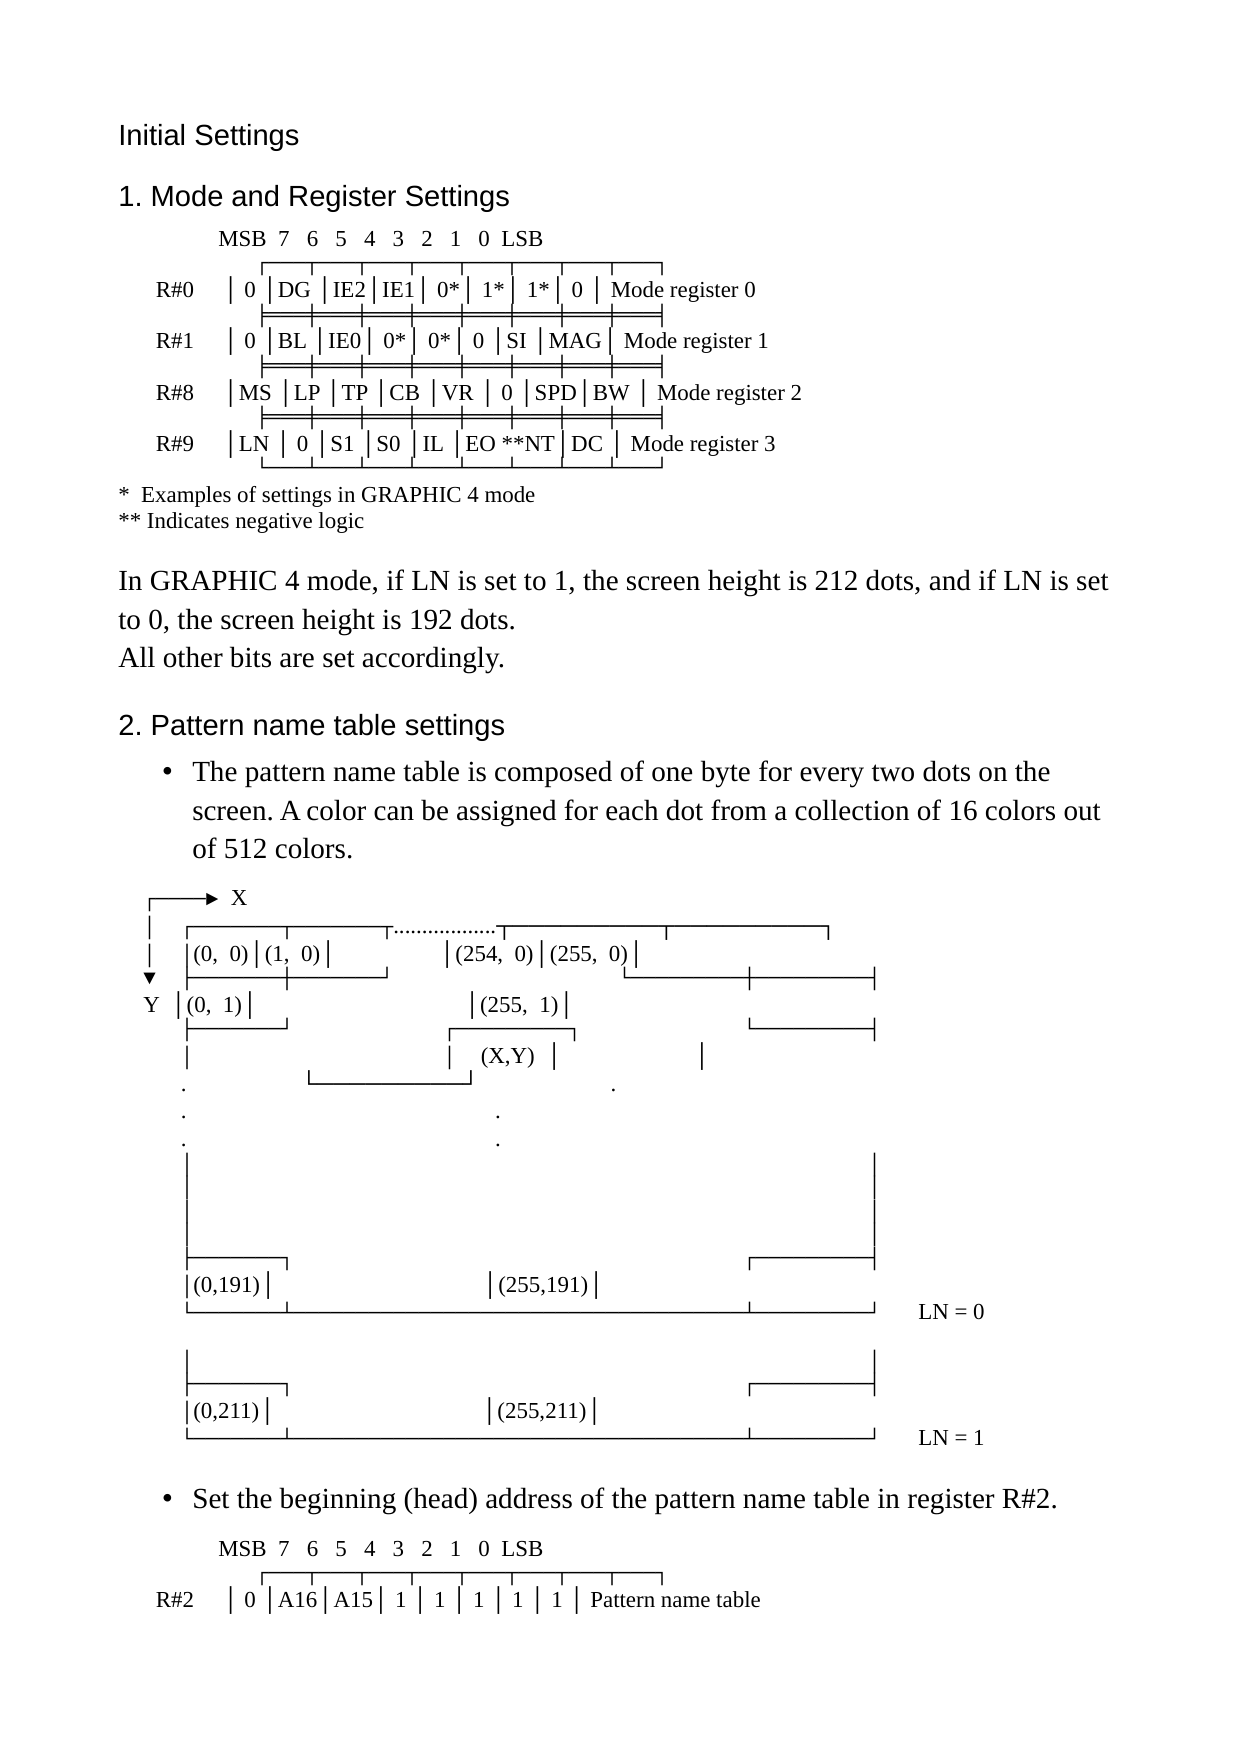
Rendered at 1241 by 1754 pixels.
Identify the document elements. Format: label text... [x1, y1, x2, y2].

text MSB 7 6 5 4 3 2 1 0 LSB [118, 225, 1122, 252]
text R#1 │ 0 │BL │IE0│ 0*│ 0*│ 0 │SI │MAG│ Mode register 1 [541, 327, 609, 355]
subtitle Initial Settings [118, 118, 1122, 152]
text │ │ (X,Y) │ │ [118, 1042, 553, 1070]
text R#2 │ 0 │A16│A15│ 1 │ 1 │ 1 │ 1 │ 1 │ Pattern name table [577, 1586, 1122, 1614]
text R#9 │LN │ 0 │S1 │S0 │IL │EO **NT│DC │ Mode register 3 [369, 430, 413, 457]
list The pattern name table is composed of one byte for every two dots on the screen. A color can be assigned for each dot from a collection of 16 colors out of 512 colors. [162, 754, 1122, 865]
text R#0 │ 0 │DG │IE2│IE1│ 0*│ 1*│ 1*│ 0 │ Mode register 0 [424, 276, 467, 304]
text │(0,191)│ │(255,191)│ [491, 1271, 595, 1298]
text Y │(0, 1)│ │(255, 1)│ [118, 991, 177, 1018]
text ├───────┐ ┌─────────┤ [118, 1247, 1122, 1271]
text MSB 7 6 5 4 3 2 1 0 LSB [118, 1535, 1122, 1562]
text R#1 │ 0 │BL │IE0│ 0*│ 0*│ 0 │SI │MAG│ Mode register 1 [499, 327, 539, 355]
text R#1 │ 0 │BL │IE0│ 0*│ 0*│ 0 │SI │MAG│ Mode register 1 [118, 327, 229, 355]
text . . [118, 1097, 1122, 1125]
text ▼ ├───────┼───────┘ └─────────┼─────────┤ [118, 967, 1122, 991]
text │(0,211)│ │(255,211)│ [490, 1397, 593, 1424]
text R#0 │ 0 │DG │IE2│IE1│ 0*│ 1*│ 1*│ 0 │ Mode register 0 [469, 276, 511, 304]
text ├───────┐ ┌─────────┤ [118, 1373, 1122, 1397]
text ** Indicates negative logic [118, 507, 1122, 534]
text │(0,191)│ │(255,191)│ [118, 1271, 267, 1298]
text │ ┌───────┬───────┬..................┬─────────┬─────────┐ [118, 912, 1122, 939]
text . └─────────┘ . [118, 1070, 1122, 1097]
text R#9 │LN │ 0 │S1 │S0 │IL │EO **NT│DC │ Mode register 3 [323, 430, 367, 457]
text ╞═══╪═══╪═══╪═══╪═══╪═══╪═══╪═══╡ [662, 355, 1122, 378]
text R#8 │MS │LP │TP │CB │VR │ 0 │SPD│BW │ Mode register 2 [118, 378, 1122, 406]
text R#0 │ 0 │DG │IE2│IE1│ 0*│ 1*│ 1*│ 0 │ Mode register 0 [325, 276, 373, 304]
text Y │(0, 1)│ │(255, 1)│ [473, 991, 565, 1018]
text In GRAPHIC 4 mode, if LN is set to 1, the screen height is 212 dots, and if LN is set to 0, the screen height is 192 dots. All other bits are set accordingly. [118, 563, 1122, 674]
text │ │ [875, 1200, 1122, 1223]
text R#1 │ 0 │BL │IE0│ 0*│ 0*│ 0 │SI │MAG│ Mode register 1 [415, 327, 458, 355]
text │(0,191)│ │(255,191)│ [597, 1271, 1122, 1298]
text ╞═══╪═══╪═══╪═══╪═══╪═══╪═══╪═══╡ [118, 355, 261, 378]
text ╞═══╪═══╪═══╪═══╪═══╪═══╪═══╪═══╡ [118, 304, 261, 327]
text │(0,211)│ │(255,211)│ [595, 1397, 1122, 1424]
text Y │(0, 1)│ │(255, 1)│ [179, 991, 248, 1018]
text └───┴───┴───┴───┴───┴───┴───┴───┘ [118, 457, 1122, 481]
text Y │(0, 1)│ │(255, 1)│ [567, 991, 1122, 1018]
text . . [118, 1125, 1122, 1152]
text ┌────► X [118, 884, 1122, 912]
text R#1 │ 0 │BL │IE0│ 0*│ 0*│ 0 │SI │MAG│ Mode register 1 [611, 327, 1122, 355]
text ├───────┘ ┌─────────┐ └─────────┤ [118, 1018, 1122, 1042]
text ╞═══╪═══╪═══╪═══╪═══╪═══╪═══╪═══╡ [118, 406, 1122, 430]
text R#2 │ 0 │A16│A15│ 1 │ 1 │ 1 │ 1 │ 1 │ Pattern name table [270, 1586, 324, 1614]
text │ │(0, 0)│(1, 0)│ │(254, 0)│(255, 0)│ [118, 939, 1122, 967]
text R#9 │LN │ 0 │S1 │S0 │IL │EO **NT│DC │ Mode register 3 [231, 430, 282, 457]
text R#2 │ 0 │A16│A15│ 1 │ 1 │ 1 │ 1 │ 1 │ Pattern name table [118, 1586, 229, 1614]
text R#9 │LN │ 0 │S1 │S0 │IL │EO **NT│DC │ Mode register 3 [563, 430, 615, 457]
text R#9 │LN │ 0 │S1 │S0 │IL │EO **NT│DC │ Mode register 3 [458, 430, 561, 457]
subtitle 1. Mode and Register Settings [118, 179, 1122, 212]
text │ │ (X,Y) │ │ [702, 1042, 1122, 1070]
text R#0 │ 0 │DG │IE2│IE1│ 0*│ 1*│ 1*│ 0 │ Mode register 0 [118, 276, 229, 304]
text │ │ [118, 1223, 1122, 1247]
text R#9 │LN │ 0 │S1 │S0 │IL │EO **NT│DC │ Mode register 3 [617, 430, 1122, 457]
text ┌───┬───┬───┬───┬───┬───┬───┬───┐ [118, 252, 1122, 276]
list Set the beginning (head) address of the pattern name table in register R#2. [162, 1482, 1122, 1515]
text │ │ [118, 1152, 1122, 1176]
text └───────┴────────────────────────────────────┴─────────┘ LN = 1 [118, 1424, 1122, 1452]
text ┌───┬───┬───┬───┬───┬───┬───┬───┐ [118, 1562, 1122, 1586]
text │(0,211)│ │(255,211)│ [118, 1397, 266, 1424]
text * Examples of settings in GRAPHIC 4 mode [118, 481, 1122, 507]
text └───────┴────────────────────────────────────┴─────────┘ LN = 0 [118, 1298, 1122, 1326]
text R#9 │LN │ 0 │S1 │S0 │IL │EO **NT│DC │ Mode register 3 [118, 430, 229, 457]
text R#1 │ 0 │BL │IE0│ 0*│ 0*│ 0 │SI │MAG│ Mode register 1 [320, 327, 368, 355]
text │ │ [118, 1200, 186, 1223]
text Y │(0, 1)│ │(255, 1)│ [250, 991, 471, 1018]
text ╞═══╪═══╪═══╪═══╪═══╪═══╪═══╪═══╡ [662, 304, 1122, 327]
subtitle 2. Pattern name table settings [118, 708, 1122, 742]
text R#1 │ 0 │BL │IE0│ 0*│ 0*│ 0 │SI │MAG│ Mode register 1 [270, 327, 318, 355]
text R#2 │ 0 │A16│A15│ 1 │ 1 │ 1 │ 1 │ 1 │ Pattern name table [326, 1586, 379, 1614]
text │(0,211)│ │(255,211)│ [268, 1397, 488, 1424]
text │ │ [118, 1349, 1122, 1373]
text │ │ [118, 1176, 1122, 1200]
text R#0 │ 0 │DG │IE2│IE1│ 0*│ 1*│ 1*│ 0 │ Mode register 0 [375, 276, 422, 304]
text R#0 │ 0 │DG │IE2│IE1│ 0*│ 1*│ 1*│ 0 │ Mode register 0 [270, 276, 323, 304]
text R#0 │ 0 │DG │IE2│IE1│ 0*│ 1*│ 1*│ 0 │ Mode register 0 [597, 276, 1122, 304]
text R#1 │ 0 │BL │IE0│ 0*│ 0*│ 0 │SI │MAG│ Mode register 1 [370, 327, 413, 355]
text R#0 │ 0 │DG │IE2│IE1│ 0*│ 1*│ 1*│ 0 │ Mode register 0 [513, 276, 556, 304]
text │ │ (X,Y) │ │ [555, 1042, 700, 1070]
text │(0,191)│ │(255,191)│ [269, 1271, 489, 1298]
text R#9 │LN │ 0 │S1 │S0 │IL │EO **NT│DC │ Mode register 3 [415, 430, 456, 457]
text │ │ [187, 1200, 874, 1223]
